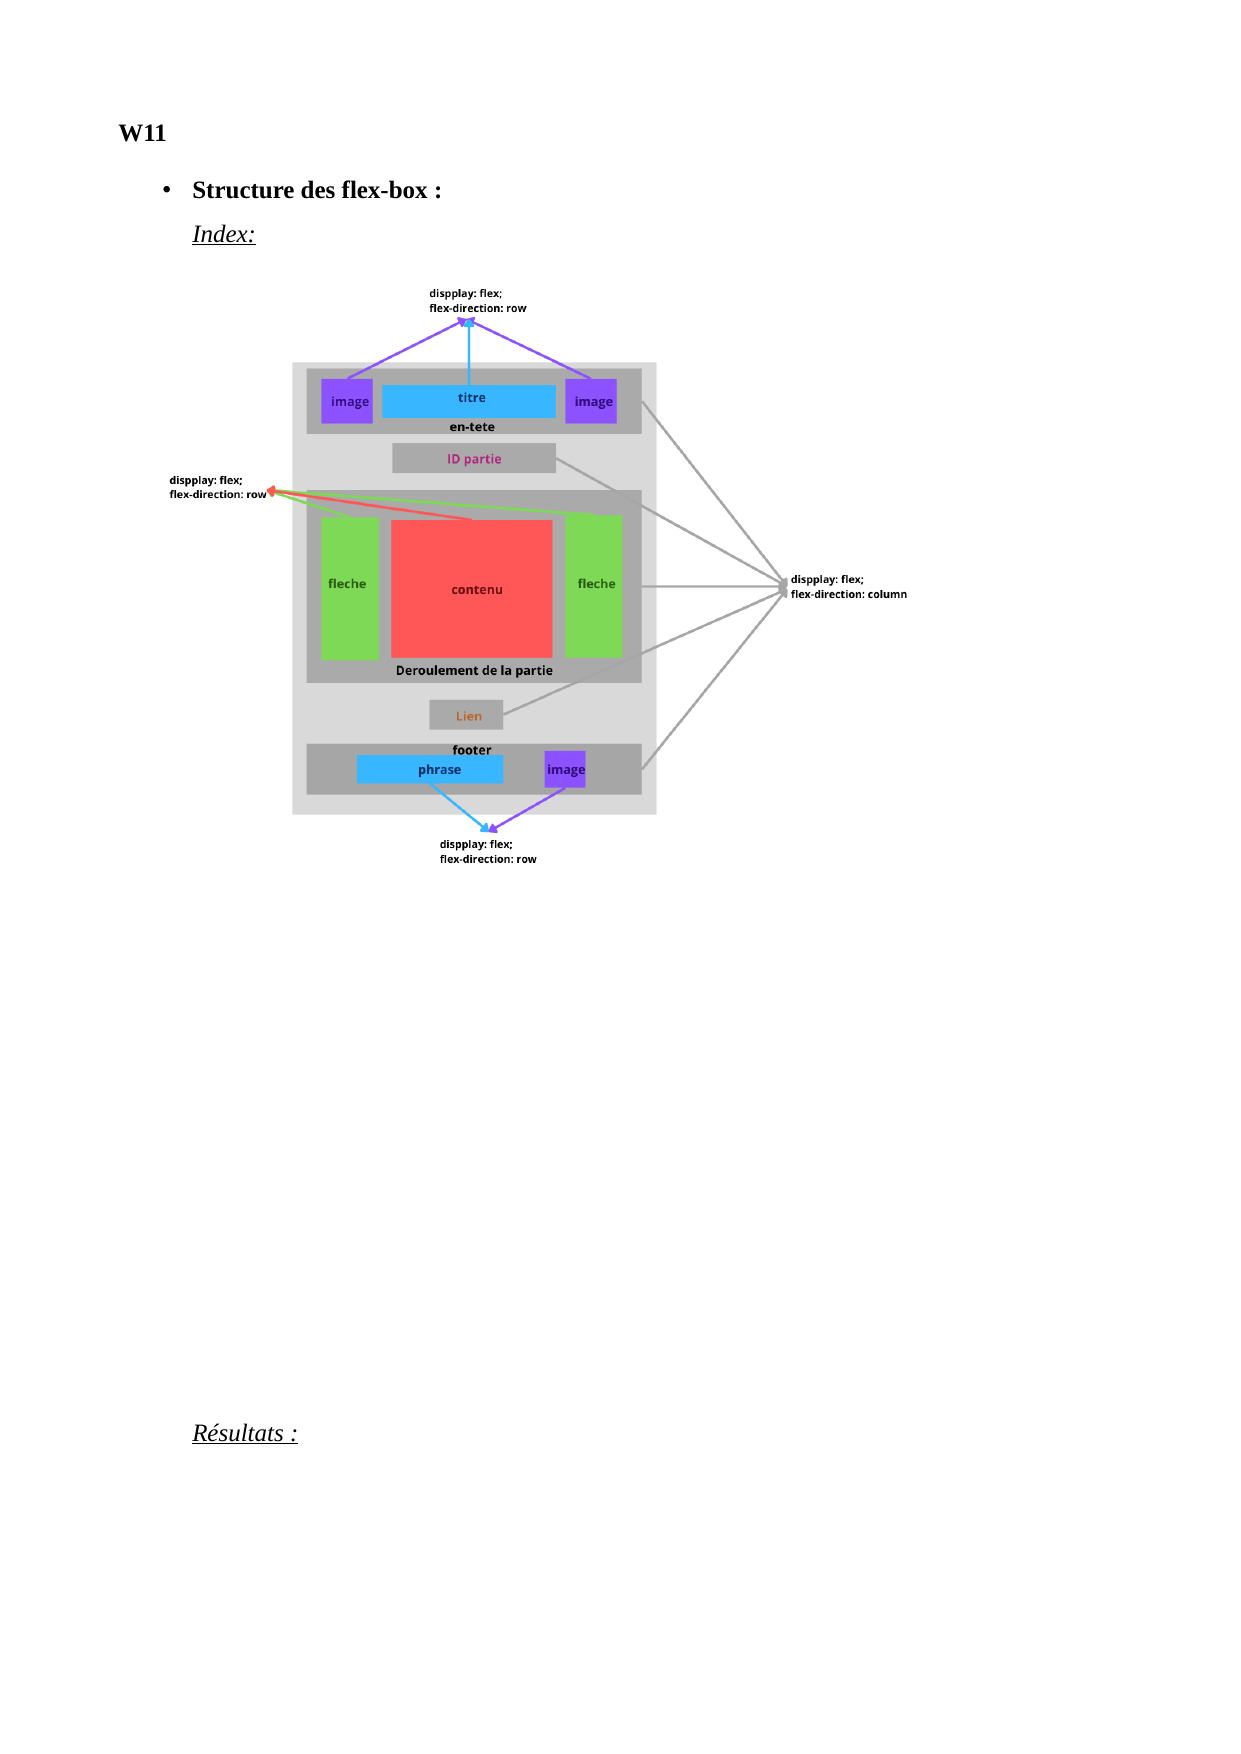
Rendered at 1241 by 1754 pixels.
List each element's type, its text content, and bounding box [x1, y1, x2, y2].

list Index: [162, 219, 1122, 248]
text W11 [118, 118, 1122, 147]
picture [155, 267, 913, 886]
list Structure des flex-box : [162, 176, 1122, 204]
list Résultats : [162, 349, 1122, 1447]
